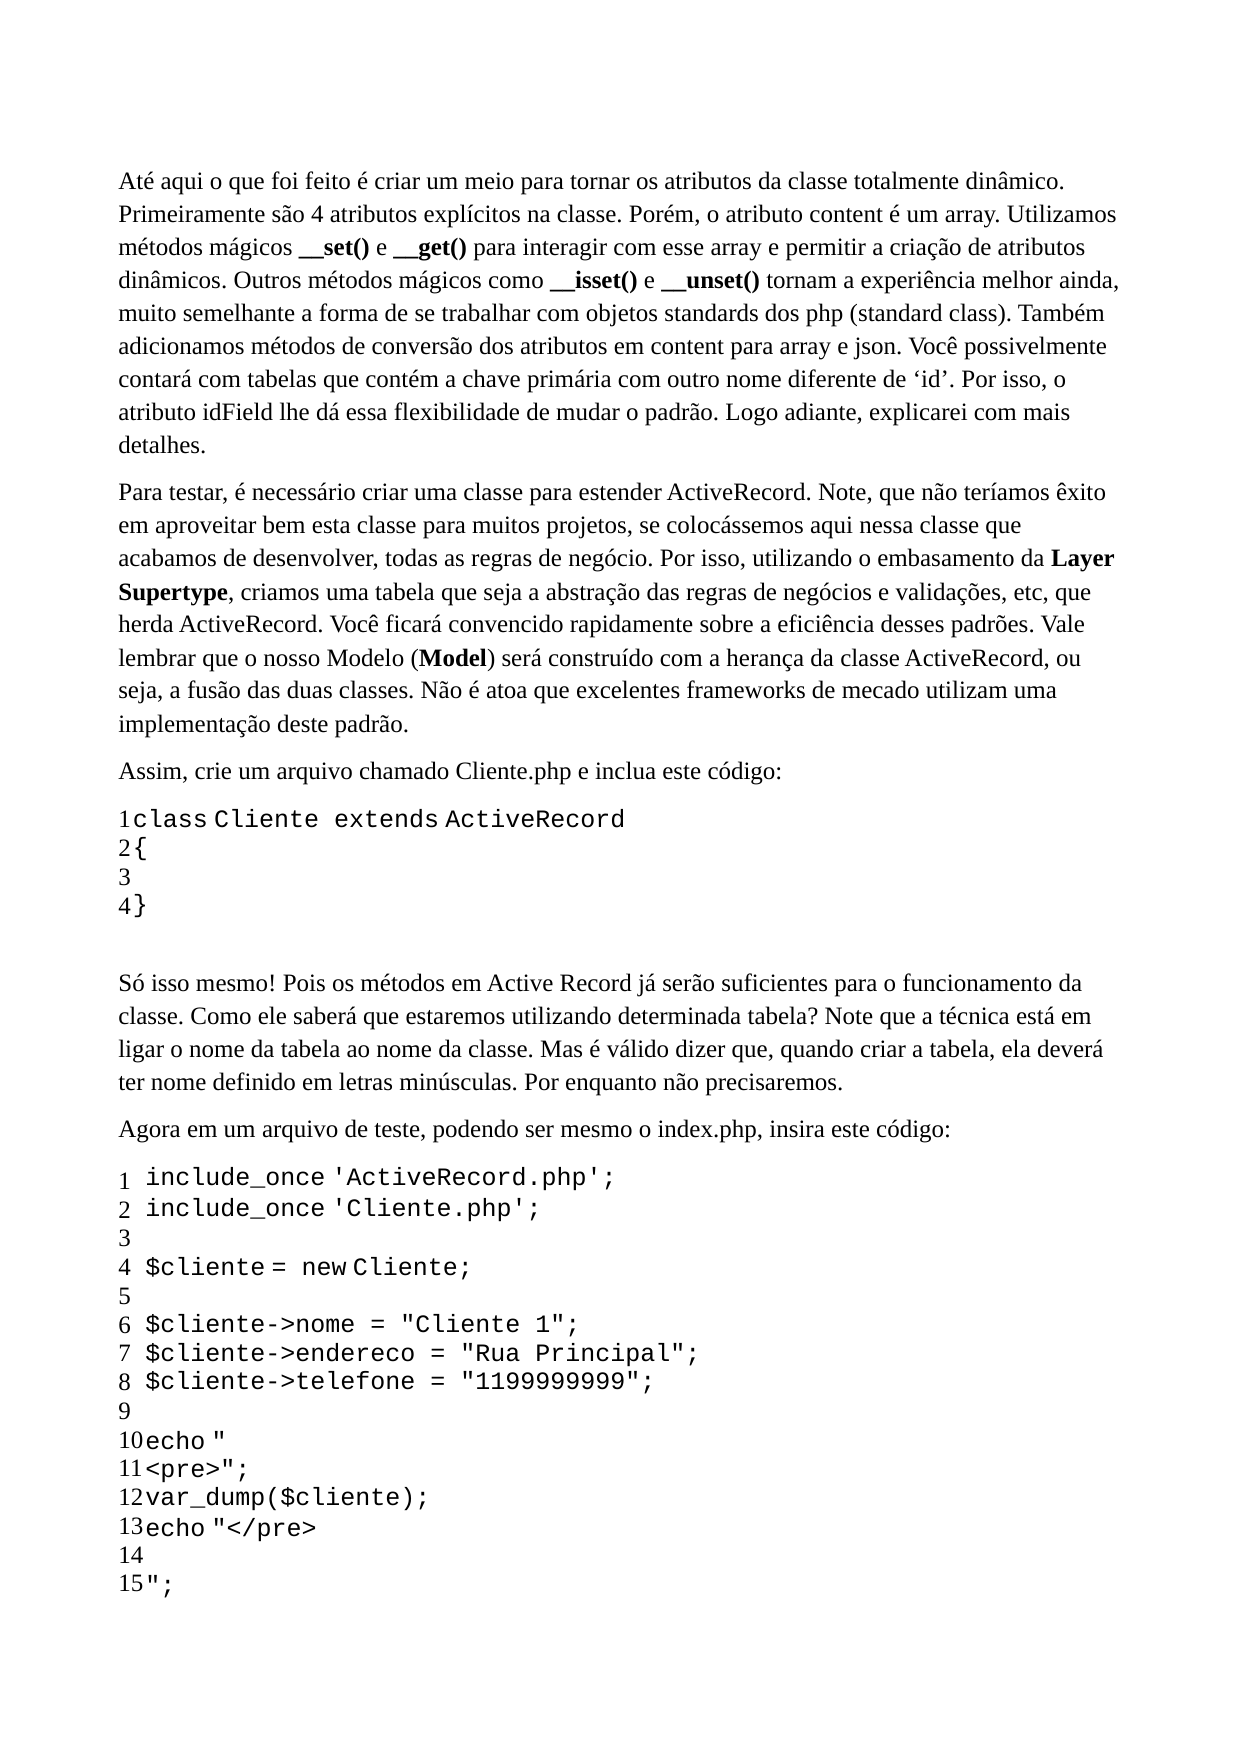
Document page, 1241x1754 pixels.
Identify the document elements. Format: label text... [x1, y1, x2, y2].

text Agora em um arquivo de teste, podendo ser mesmo o index.php, insira este código: [118, 1114, 1122, 1143]
table_header 1 2 3 4 5 6 7 8 9 10 11 12 13 14 15 [118, 1162, 145, 1601]
table_header include_once 'ActiveRecord.php'; include_once 'Cliente.php'; $cliente = new Cliente; $cliente->nome = "Cliente 1"; $cliente->endereco = "Rua Principal"; $cliente->telefone = "1199999999"; echo " <pre>"; var_dump($cliente); echo "</pre> "; [145, 1162, 707, 1601]
text Só isso mesmo! Pois os métodos em Active Record já serão suficientes para o funcionamento da classe. Como ele saberá que estaremos utilizando determinada tabela? Note que a técnica está em ligar o nome da tabela ao nome da classe. Mas é válido dizer que, quando criar a tabela, ela deverá ter nome definido em letras minúsculas. Por enquanto não precisaremos. [118, 968, 1122, 1096]
text Assim, crie um arquivo chamado Cliente.php e inclua este código: [118, 756, 1122, 785]
text Até aqui o que foi feito é criar um meio para tornar os atributos da classe totalmente dinâmico. Primeiramente são 4 atributos explícitos na classe. Porém, o atributo content é um array. Utilizamos métodos mágicos __set() e __get() para interagir com esse array e permitir a criação de atributos dinâmicos. Outros métodos mágicos como __isset() e __unset() tornam a experiência melhor ainda, muito semelhante a forma de se trabalhar com objetos standards dos php (standard class). Também adicionamos métodos de conversão dos atributos em content para array e json. Você possivelmente contará com tabelas que contém a chave primária com outro nome diferente de ‘id’. Por isso, o atributo idField lhe dá essa flexibilidade de mudar o padrão. Logo adiante, explicarei com mais detalhes. [118, 166, 1122, 459]
table_header class Cliente extends ActiveRecord { } [133, 804, 630, 920]
text Para testar, é necessário criar uma classe para estender ActiveRecord. Note, que não teríamos êxito em aproveitar bem esta classe para muitos projetos, se colocássemos aqui nessa classe que acabamos de desenvolver, todas as regras de negócio. Por isso, utilizando o embasamento da Layer Supertype, criamos uma tabela que seja a abstração das regras de negócios e validações, etc, que herda ActiveRecord. Você ficará convencido rapidamente sobre a eficiência desses padrões. Vale lembrar que o nosso Modelo (Model) será construído com a herança da classe ActiveRecord, ou seja, a fusão das duas classes. Não é atoa que excelentes frameworks de mecado utilizam uma implementação deste padrão. [118, 477, 1122, 737]
table_header 1 2 3 4 [118, 804, 133, 920]
